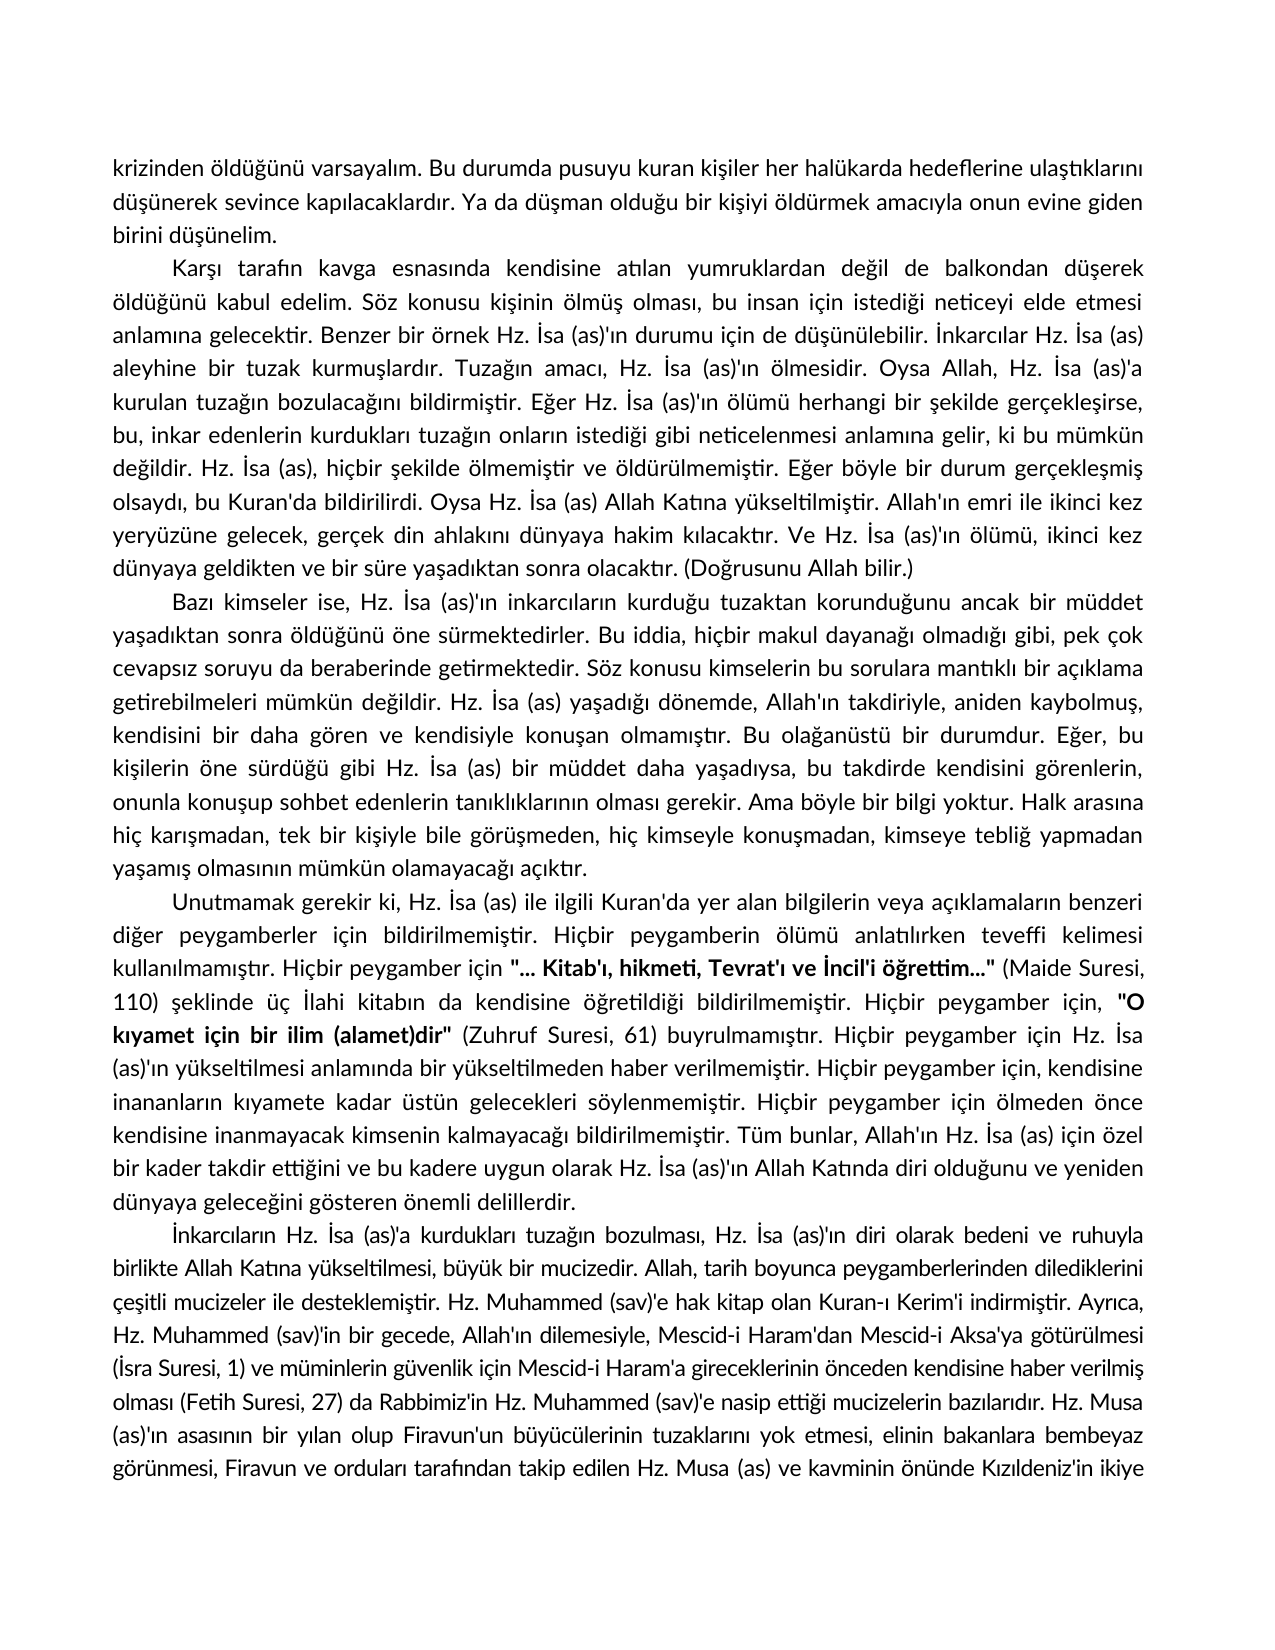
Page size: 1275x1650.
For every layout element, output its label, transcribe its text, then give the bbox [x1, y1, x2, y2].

text Karşı tarafın kavga esnasında kendisine atılan yumruklardan değil de balkondan düşerek öldüğünü kabul edelim. Söz konusu kişinin ölmüş olması, bu insan için istediği neticeyi elde etmesi anlamına gelecektir. Benzer bir örnek Hz. İsa (as)'ın durumu için de düşünülebilir. İnkarcılar Hz. İsa (as) aleyhine bir tuzak kurmuşlardır. Tuzağın amacı, Hz. İsa (as)'ın ölmesidir. Oysa Allah, Hz. İsa (as)'a kurulan tuzağın bozulacağını bildirmiştir. Eğer Hz. İsa (as)'ın ölümü herhangi bir şekilde gerçekleşirse, bu, inkar edenlerin kurdukları tuzağın onların istediği gibi neticelenmesi anlamına gelir, ki bu mümkün değildir. Hz. İsa (as), hiçbir şekilde ölmemiştir ve öldürülmemiştir. Eğer böyle bir durum gerçekleşmiş olsaydı, bu Kuran'da bildirilirdi. Oysa Hz. İsa (as) Allah Katına yükseltilmiştir. Allah'ın emri ile ikinci kez yeryüzüne gelecek, gerçek din ahlakını dünyaya hakim kılacaktır. Ve Hz. İsa (as)'ın ölümü, ikinci kez dünyaya geldikten ve bir süre yaşadıktan sonra olacaktır. (Doğrusunu Allah bilir.) [112, 250, 1145, 583]
text Bazı kimseler ise, Hz. İsa (as)'ın inkarcıların kurduğu tuzaktan korunduğunu ancak bir müddet yaşadıktan sonra öldüğünü öne sürmektedirler. Bu iddia, hiçbir makul dayanağı olmadığı gibi, pek çok cevapsız soruyu da beraberinde getirmektedir. Söz konusu kimselerin bu sorulara mantıklı bir açıklama getirebilmeleri mümkün değildir. Hz. İsa (as) yaşadığı dönemde, Allah'ın takdiriyle, aniden kaybolmuş, kendisini bir daha gören ve kendisiyle konuşan olmamıştır. Bu olağanüstü bir durumdur. Eğer, bu kişilerin öne sürdüğü gibi Hz. İsa (as) bir müddet daha yaşadıysa, bu takdirde kendisini görenlerin, onunla konuşup sohbet edenlerin tanıklıklarının olması gerekir. Ama böyle bir bilgi yoktur. Halk arasına hiç karışmadan, tek bir kişiyle bile görüşmeden, hiç kimseyle konuşmadan, kimseye tebliğ yapmadan yaşamış olmasının mümkün olamayacağı açıktır. [112, 583, 1145, 883]
text İnkarcıların Hz. İsa (as)'a kurdukları tuzağın bozulması, Hz. İsa (as)'ın diri olarak bedeni ve ruhuyla birlikte Allah Katına yükseltilmesi, büyük bir mucizedir. Allah, tarih boyunca peygamberlerinden dilediklerini çeşitli mucizeler ile desteklemiştir. Hz. Muhammed (sav)'e hak kitap olan Kuran-ı Kerim'i indirmiştir. Ayrıca, Hz. Muhammed (sav)'in bir gecede, Allah'ın dilemesiyle, Mescid-i Haram'dan Mescid-i Aksa'ya götürülmesi (İsra Suresi, 1) ve müminlerin güvenlik için Mescid-i Haram'a gireceklerinin önceden kendisine haber verilmiş olması (Fetih Suresi, 27) da Rabbimiz'in Hz. Muhammed (sav)'e nasip ettiği mucizelerin bazılarıdır. Hz. Musa (as)'ın asasının bir yılan olup Firavun'un büyücülerinin tuzaklarını yok etmesi, elinin bakanlara bembeyaz görünmesi, Firavun ve orduları tarafından takip edilen Hz. Musa (as) ve kavminin önünde Kızıldeniz'in ikiye [112, 1217, 1145, 1483]
text krizinden öldüğünü varsayalım. Bu durumda pusuyu kuran kişiler her halükarda hedeflerine ulaştıklarını düşünerek sevince kapılacaklardır. Ya da düşman olduğu bir kişiyi öldürmek amacıyla onun evine giden birini düşünelim. [112, 150, 1145, 250]
text Unutmamak gerekir ki, Hz. İsa (as) ile ilgili Kuran'da yer alan bilgilerin veya açıklamaların benzeri diğer peygamberler için bildirilmemiştir. Hiçbir peygamberin ölümü anlatılırken teveffi kelimesi kullanılmamıştır. Hiçbir peygamber için "... Kitab'ı, hikmeti, Tevrat'ı ve İncil'i öğrettim..." (Maide Suresi, 110) şeklinde üç İlahi kitabın da kendisine öğretildiği bildirilmemiştir. Hiçbir peygamber için, "O kıyamet için bir ilim (alamet)dir" (Zuhruf Suresi, 61) buyrulmamıştır. Hiçbir peygamber için Hz. İsa (as)'ın yükseltilmesi anlamında bir yükseltilmeden haber verilmemiştir. Hiçbir peygamber için, kendisine inananların kıyamete kadar üstün gelecekleri söylenmemiştir. Hiçbir peygamber için ölmeden önce kendisine inanmayacak kimsenin kalmayacağı bildirilmemiştir. Tüm bunlar, Allah'ın Hz. İsa (as) için özel bir kader takdir ettiğini ve bu kadere uygun olarak Hz. İsa (as)'ın Allah Katında diri olduğunu ve yeniden dünyaya geleceğini gösteren önemli delillerdir. [112, 883, 1145, 1217]
